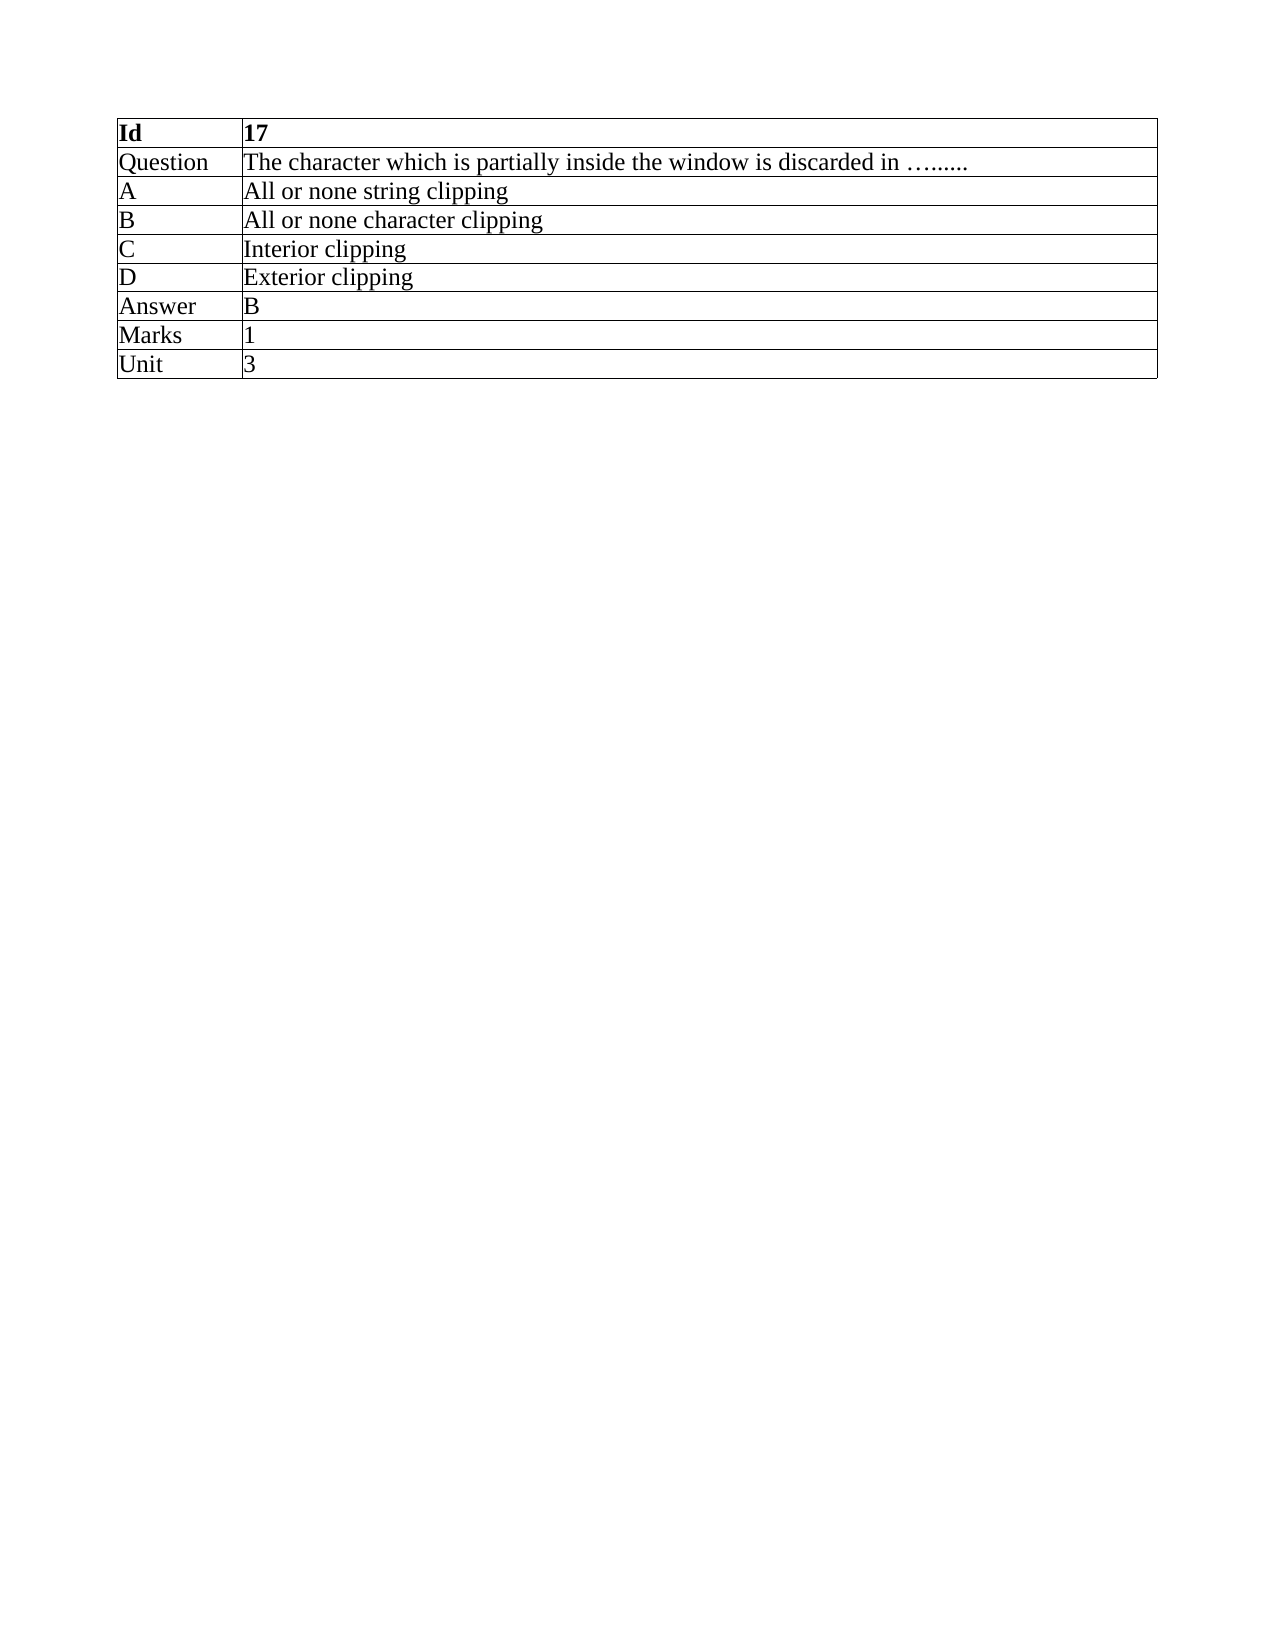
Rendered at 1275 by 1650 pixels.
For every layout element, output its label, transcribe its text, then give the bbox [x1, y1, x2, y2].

table_cell B [243, 292, 1157, 320]
table_header 17 [243, 119, 1157, 147]
table_header Id [118, 119, 242, 147]
table_cell All or none string clipping [243, 177, 1157, 205]
table_cell B [118, 206, 242, 233]
table_cell C [118, 235, 242, 262]
table_cell Marks [118, 321, 242, 349]
table_cell D [118, 264, 242, 291]
table_cell 3 [243, 350, 1157, 378]
table_cell A [118, 177, 242, 205]
table_cell Unit [118, 350, 242, 378]
table_cell Answer [118, 292, 242, 320]
table_cell Question [118, 148, 242, 176]
table_cell The character which is partially inside the window is discarded in …...... [243, 148, 1157, 176]
table_cell 1 [243, 321, 1157, 349]
table_cell All or none character clipping [243, 206, 1157, 233]
table_cell Interior clipping [243, 235, 1157, 262]
table_cell Exterior clipping [243, 264, 1157, 291]
